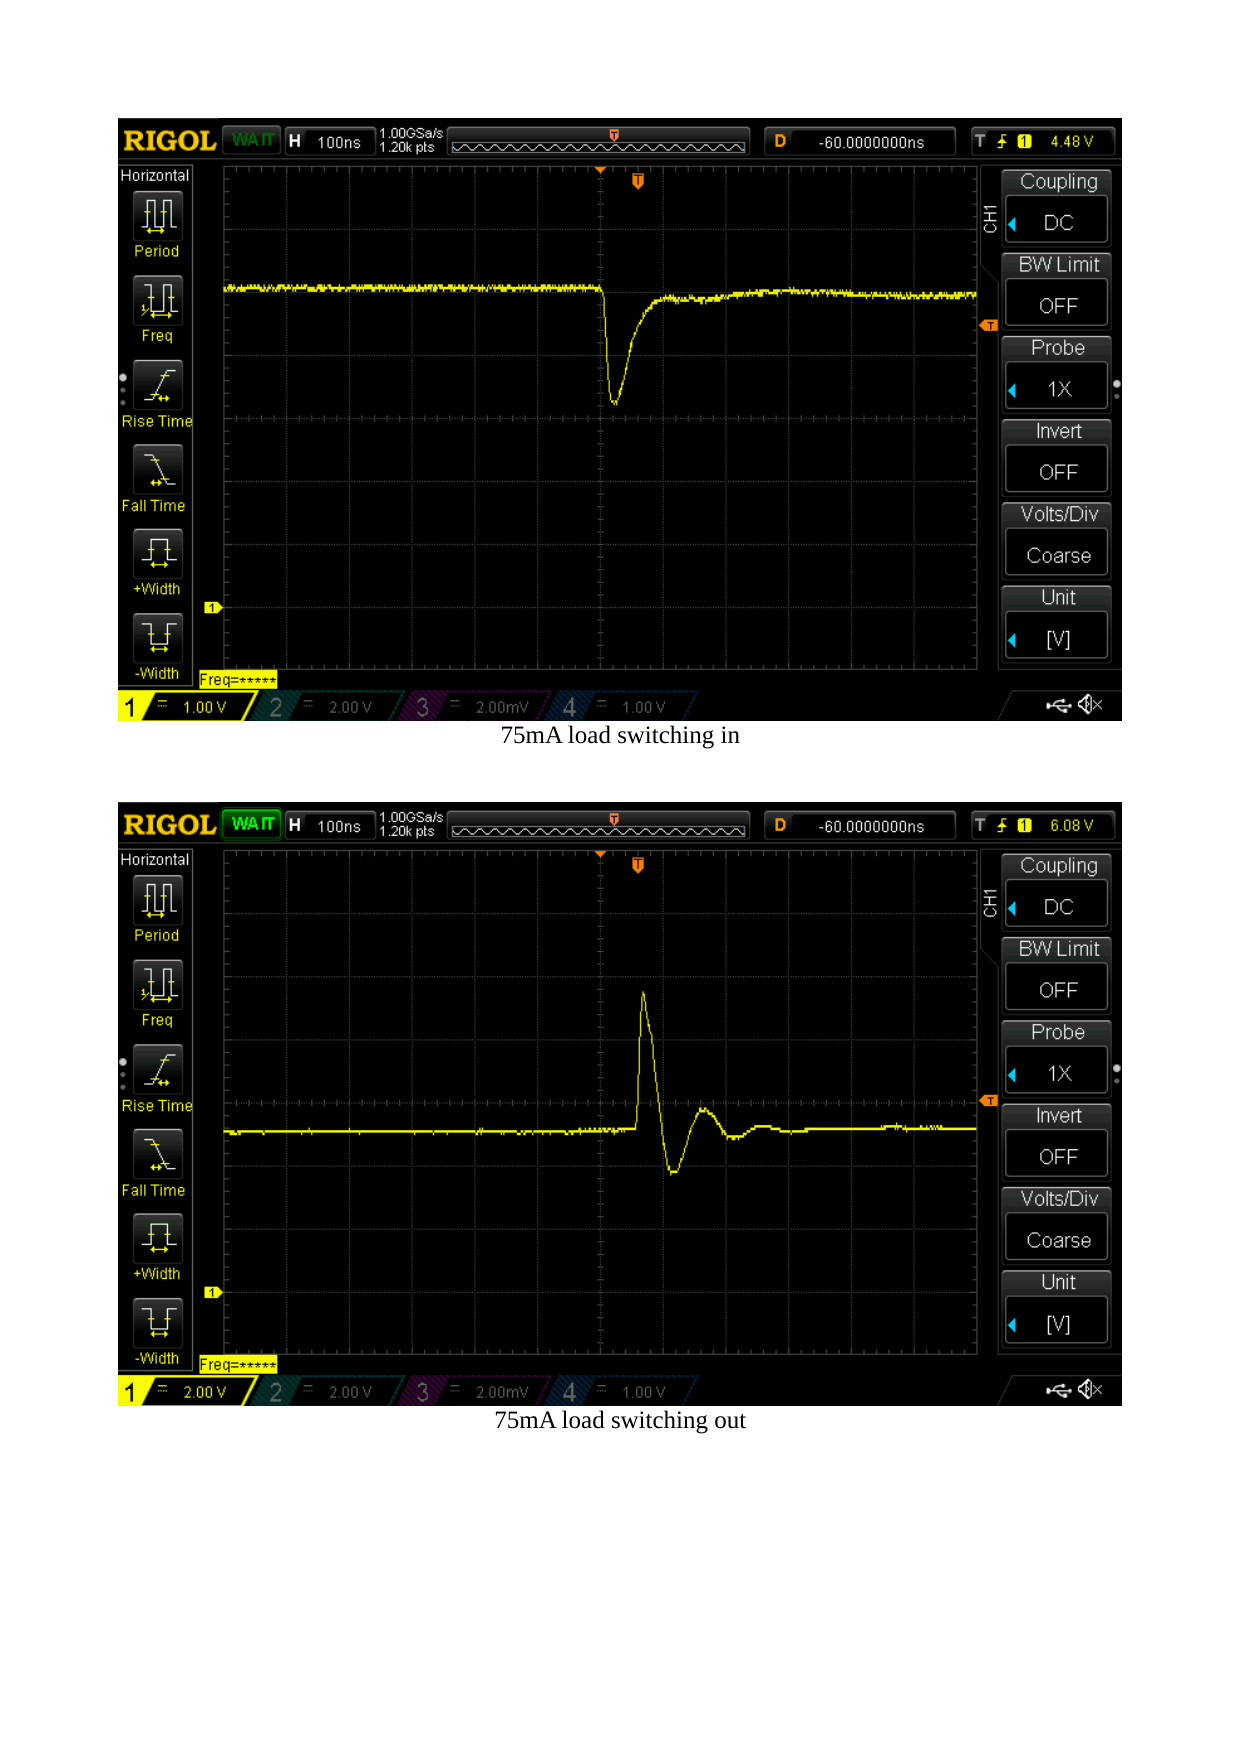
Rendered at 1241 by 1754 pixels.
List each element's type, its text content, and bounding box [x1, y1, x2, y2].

text 75mA load switching out [118, 1406, 1122, 1434]
text 75mA load switching in [118, 721, 1122, 749]
